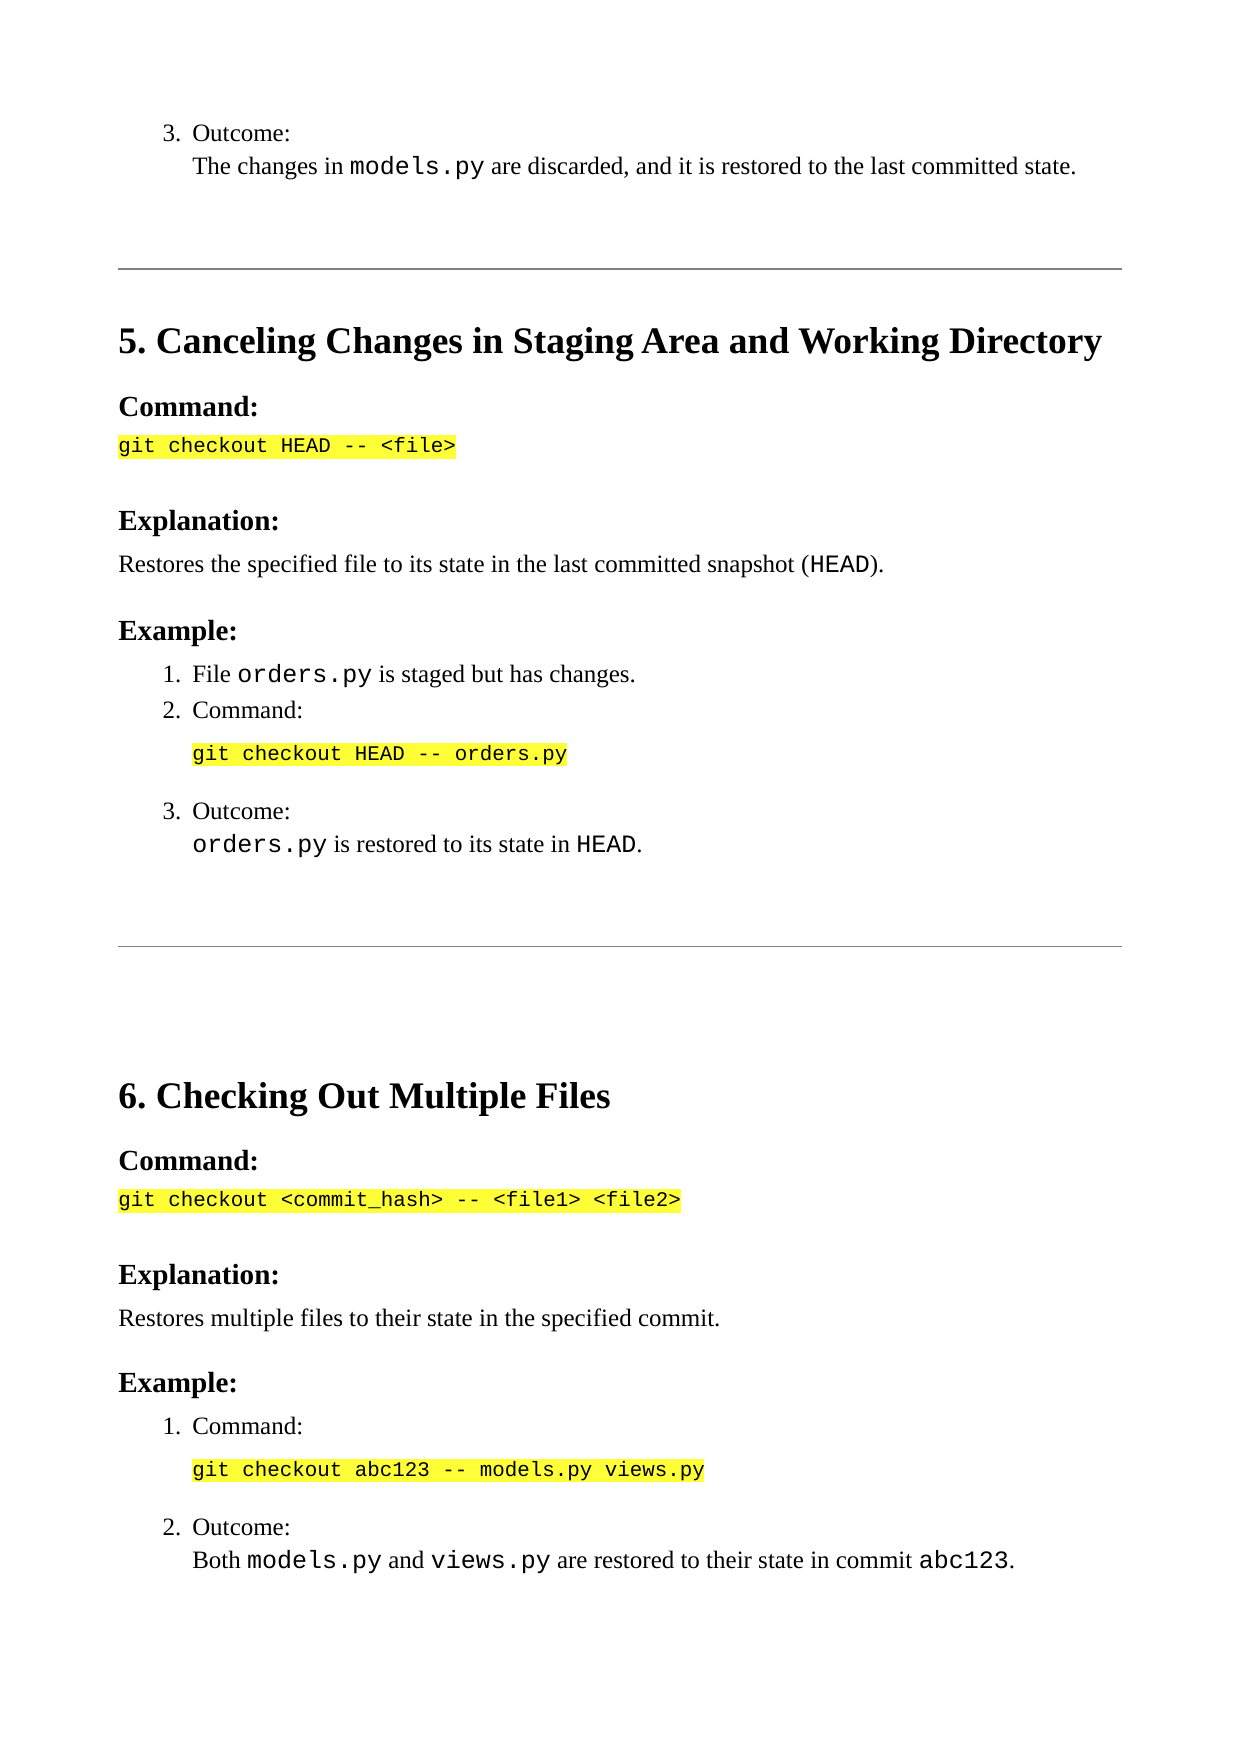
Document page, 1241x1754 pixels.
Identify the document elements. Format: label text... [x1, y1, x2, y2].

list Command: [162, 1411, 1122, 1440]
list File orders.py is staged but has changes. [162, 659, 1122, 690]
subtitle Explanation: [118, 1257, 1122, 1291]
text git checkout HEAD -- <file> [118, 435, 1122, 459]
list Outcome: Both models.py and views.py are restored to their state in commit abc123. [162, 1512, 1122, 1576]
subtitle 5. Canceling Changes in Staging Area and Working Directory [118, 319, 1122, 362]
subtitle Command: [118, 1143, 1122, 1177]
list Outcome: orders.py is restored to its state in HEAD. [162, 796, 1122, 859]
text Restores the specified file to its state in the last committed snapshot (HEAD). [118, 549, 1122, 580]
list Command: [162, 695, 1122, 724]
subtitle Explanation: [118, 503, 1122, 536]
list Outcome: The changes in models.py are discarded, and it is restored to the last committed state. [162, 118, 1122, 182]
text Restores multiple files to their state in the specified commit. [118, 1303, 1122, 1332]
subtitle Command: [118, 389, 1122, 423]
text git checkout <commit_hash> -- <file1> <file2> [118, 1189, 1122, 1213]
subtitle Example: [118, 613, 1122, 647]
subtitle 6. Checking Out Multiple Files [118, 1073, 1122, 1116]
subtitle Example: [118, 1365, 1122, 1399]
list git checkout abc123 -- models.py views.py [162, 1459, 1122, 1482]
list git checkout HEAD -- orders.py [162, 743, 1122, 766]
